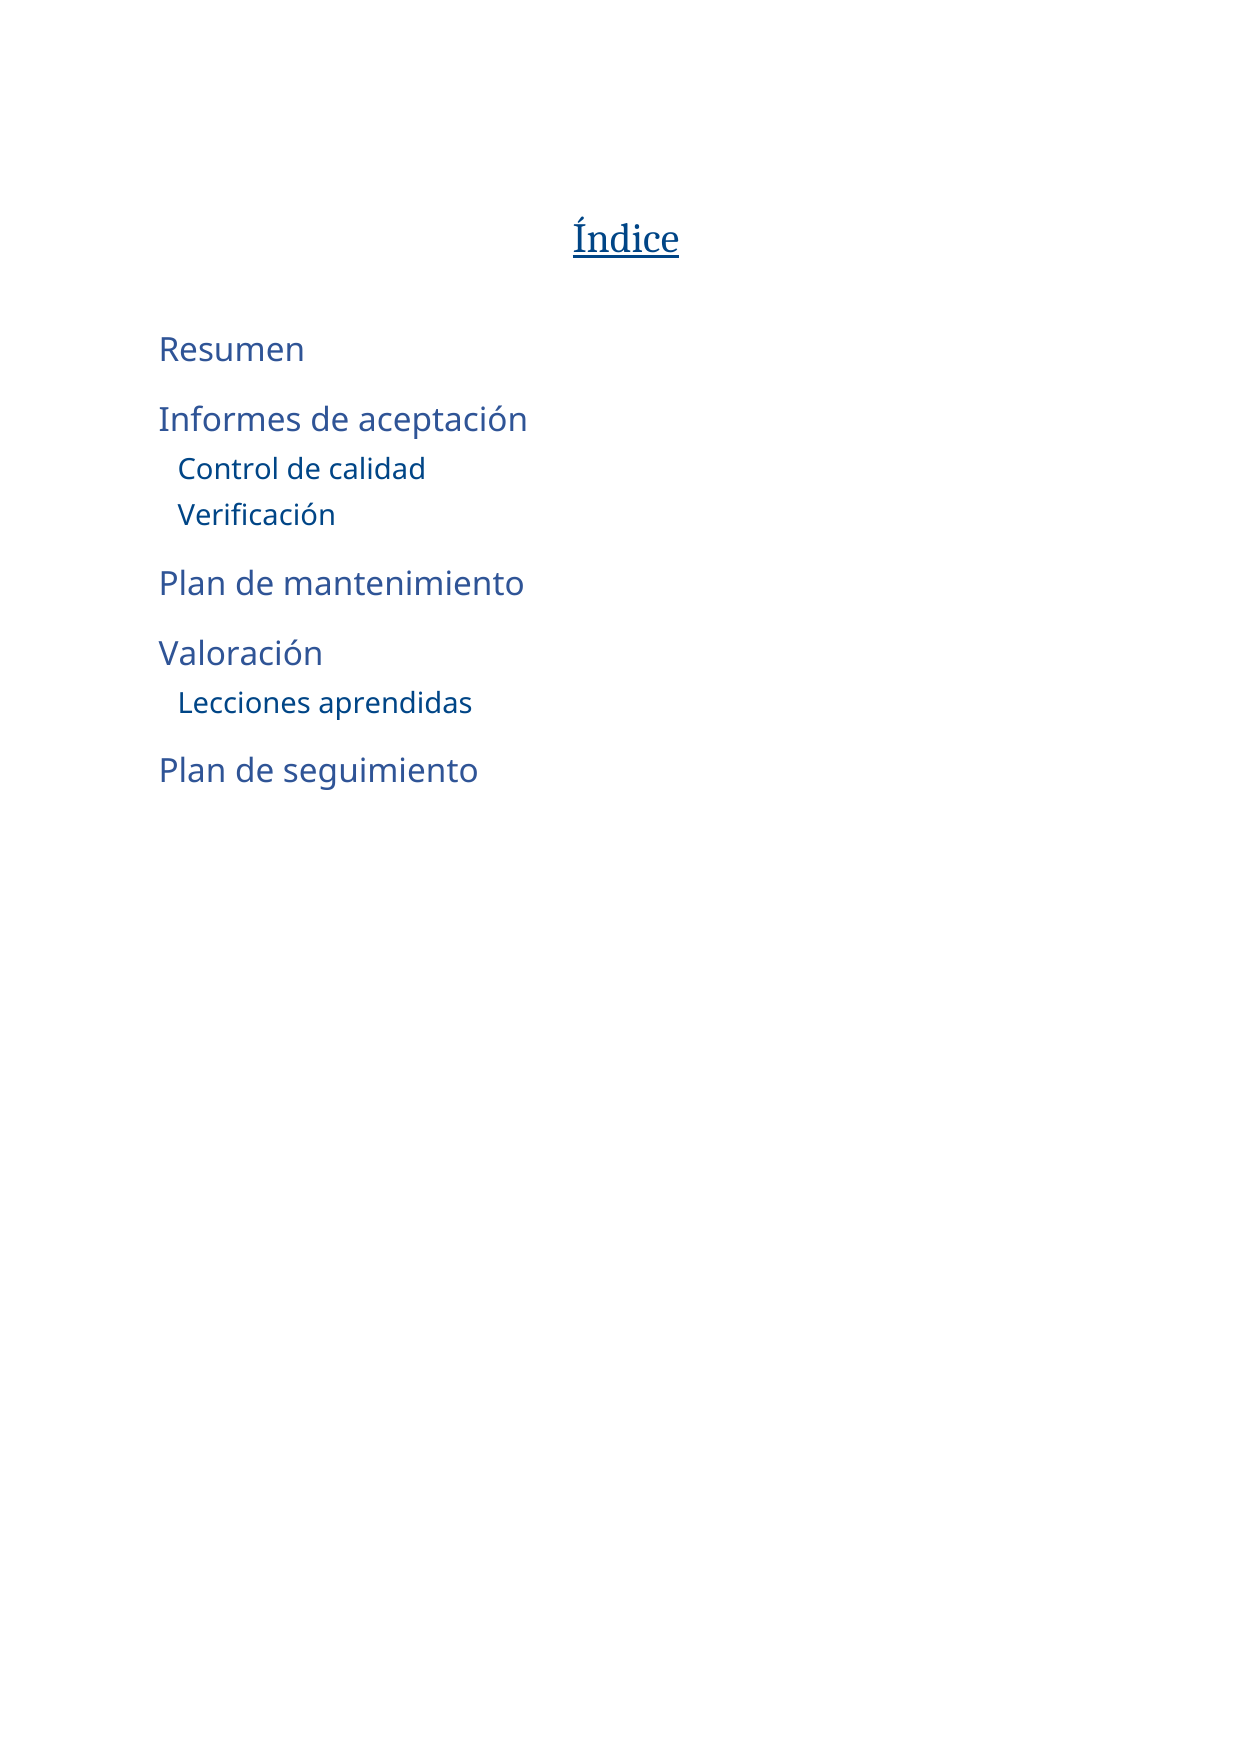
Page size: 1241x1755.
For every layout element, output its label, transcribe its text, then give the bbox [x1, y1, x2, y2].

subtitle Plan de seguimiento [158, 747, 1093, 792]
text Índice [158, 214, 1093, 262]
subtitle Verificación [177, 495, 1093, 534]
subtitle Plan de mantenimiento [158, 559, 1093, 605]
subtitle Informes de aceptación [158, 396, 1093, 442]
subtitle Lecciones aprendidas [177, 682, 1093, 722]
subtitle Valoración [158, 630, 1093, 675]
subtitle Control de calidad [177, 448, 1093, 488]
subtitle Resumen [158, 326, 1093, 371]
